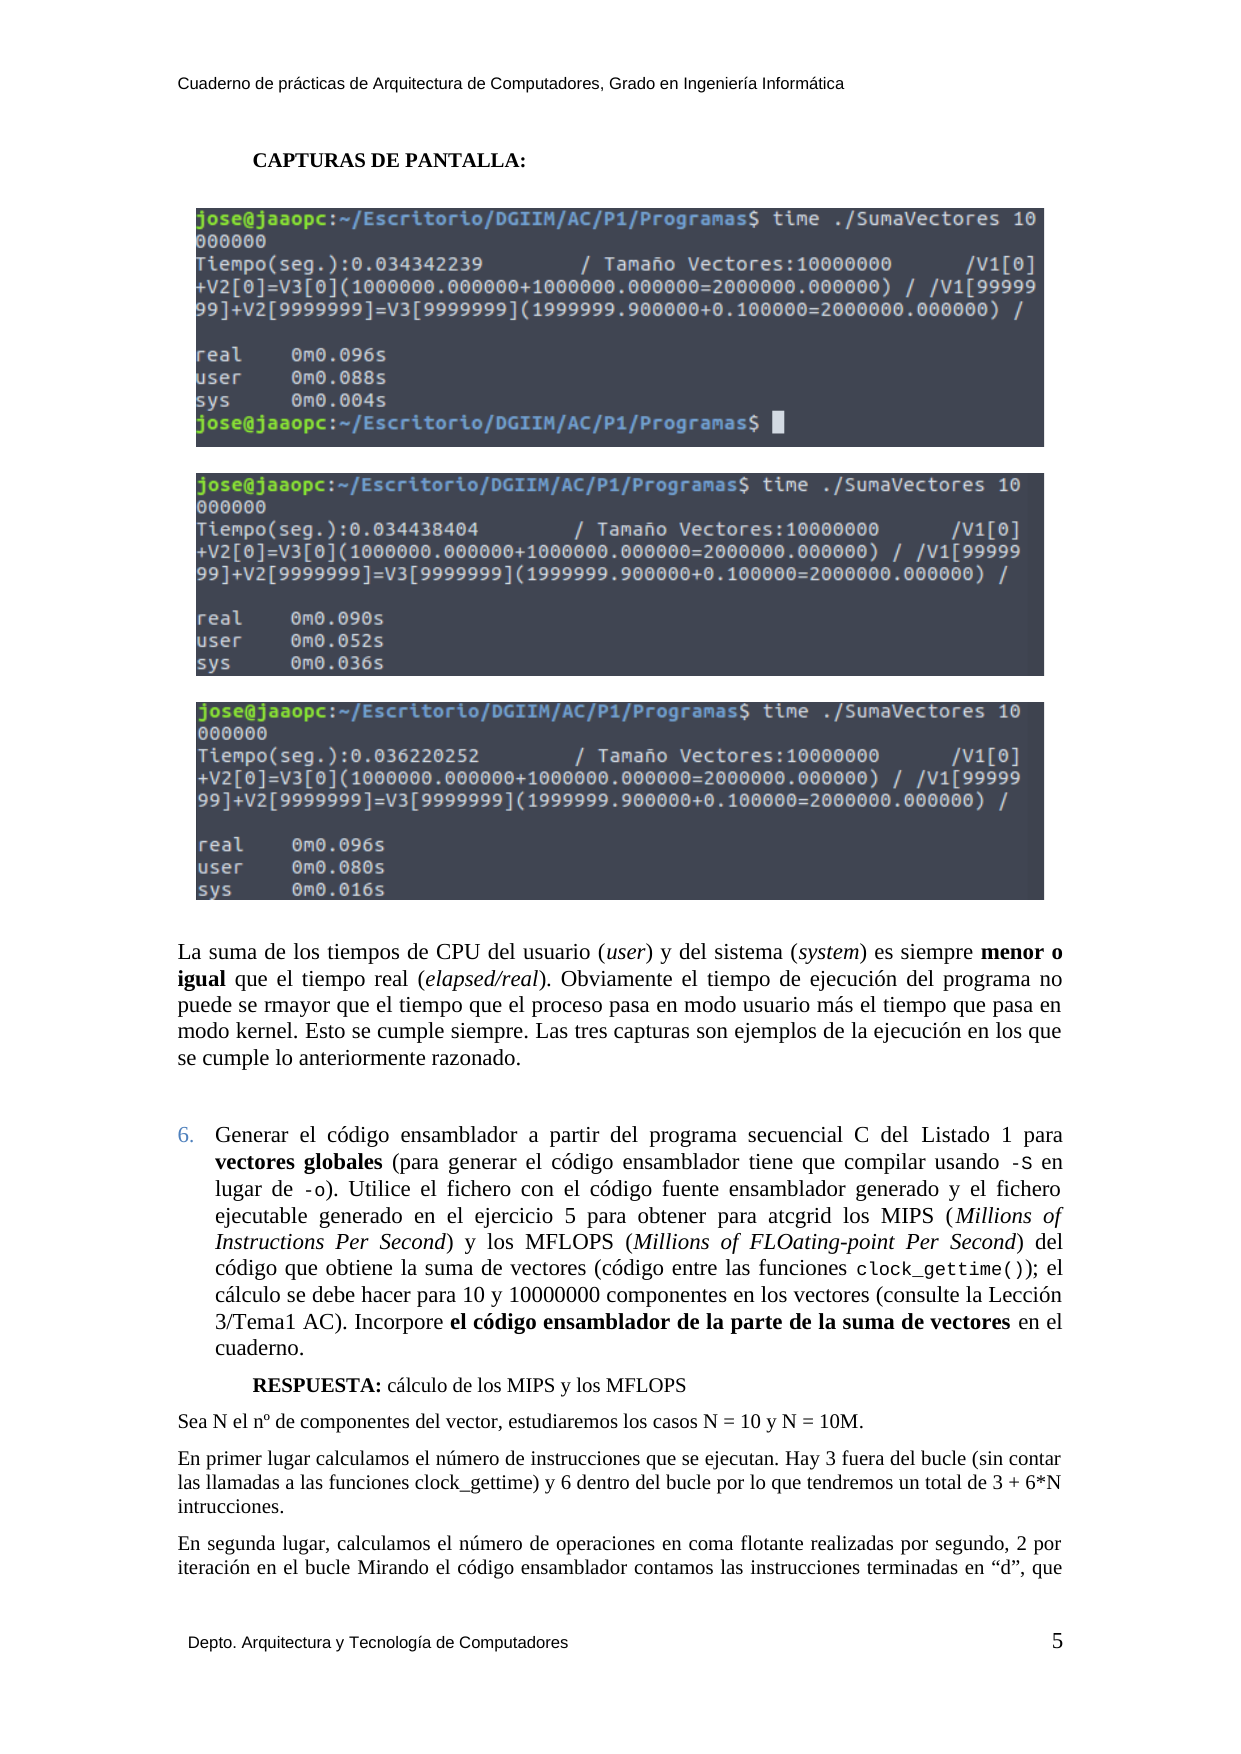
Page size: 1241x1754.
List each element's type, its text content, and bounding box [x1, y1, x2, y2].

text Sea N el nº de componentes del vector, estudiaremos los casos N = 10 y N = 10M. [177, 1409, 1063, 1433]
list La suma de los tiempos de CPU del usuario (user) y del sistema (system) es siempre menor o igual que el tiempo real (elapsed/real). Obviamente el tiempo de ejecución del programa no puede se rmayor que el tiempo que el proceso pasa en modo usuario más el tiempo que pasa en modo kernel. Esto se cumple siempre. Las tres capturas son ejemplos de la ejecución en los que se cumple lo anteriormente razonado. [177, 938, 1063, 1070]
picture [196, 473, 1045, 676]
picture [196, 208, 1045, 447]
list Generar el código ensamblador a partir del programa secuencial C del Listado 1 para vectores globales (para generar el código ensamblador tiene que compilar usando -S en lugar de -o). Utilice el fichero con el código fuente ensamblador generado y el fichero ejecutable generado en el ejercicio 5 para obtener para atcgrid los MIPS (Millions of Instructions Per Second) y los MFLOPS (Millions of FLOating-point Per Second) del código que obtiene la suma de vectores (código entre las funciones clock_gettime()); el cálculo se debe hacer para 10 y 10000000 componentes en los vectores (consulte la Lección 3/Tema1 AC). Incorpore el código ensamblador de la parte de la suma de vectores en el cuaderno. [177, 1121, 1063, 1360]
text CAPTURAS DE PANTALLA: [252, 148, 1063, 172]
text RESPUESTA: cálculo de los MIPS y los MFLOPS [252, 1373, 1063, 1397]
picture [196, 702, 1045, 900]
text En segunda lugar, calculamos el número de operaciones en coma flotante realizadas por segundo, 2 por iteración en el bucle Mirando el código ensamblador contamos las instrucciones terminadas en “d”, que [177, 1531, 1063, 1579]
text En primer lugar calculamos el número de instrucciones que se ejecutan. Hay 3 fuera del bucle (sin contar las llamadas a las funciones clock_gettime) y 6 dentro del bucle por lo que tendremos un total de 3 + 6*N intrucciones. [177, 1446, 1063, 1518]
